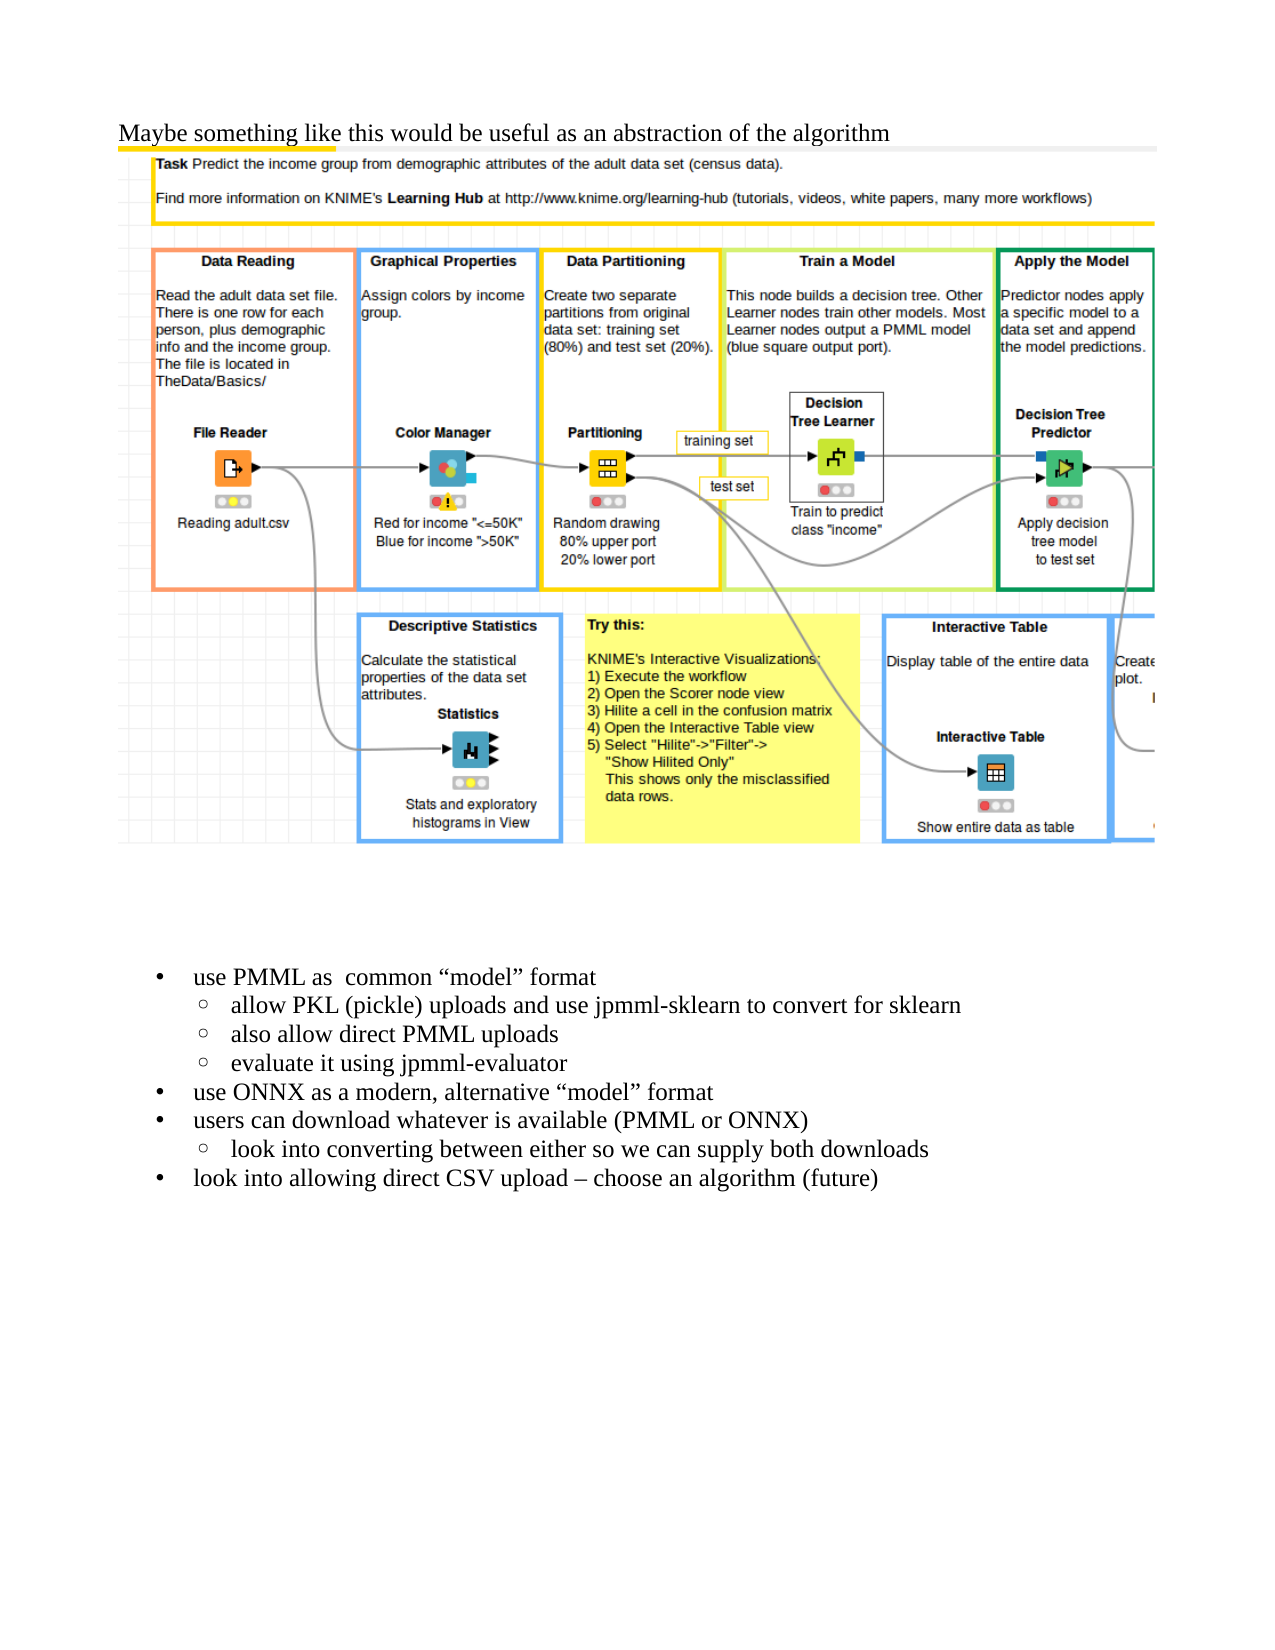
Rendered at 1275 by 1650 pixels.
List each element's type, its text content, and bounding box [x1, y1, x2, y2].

list users can download whatever is available (PMML or ONNX) [156, 1105, 1157, 1134]
text Maybe something like this would be useful as an abstraction of the algorithm [118, 118, 1157, 146]
list look into converting between either so we can supply both downloads [193, 1134, 1157, 1163]
list allow PKL (pickle) uploads and use jpmml-sklearn to convert for sklearn [193, 990, 1157, 1019]
list also allow direct PMML uploads [193, 1019, 1157, 1048]
list look into allowing direct CSV upload – choose an algorithm (future) [156, 1163, 1157, 1192]
list use PMML as common “model” format [156, 962, 1157, 990]
list use ONNX as a modern, alternative “model” format [156, 1077, 1157, 1105]
picture [118, 146, 1157, 847]
list evaluate it using jpmml-evaluator [193, 1048, 1157, 1077]
